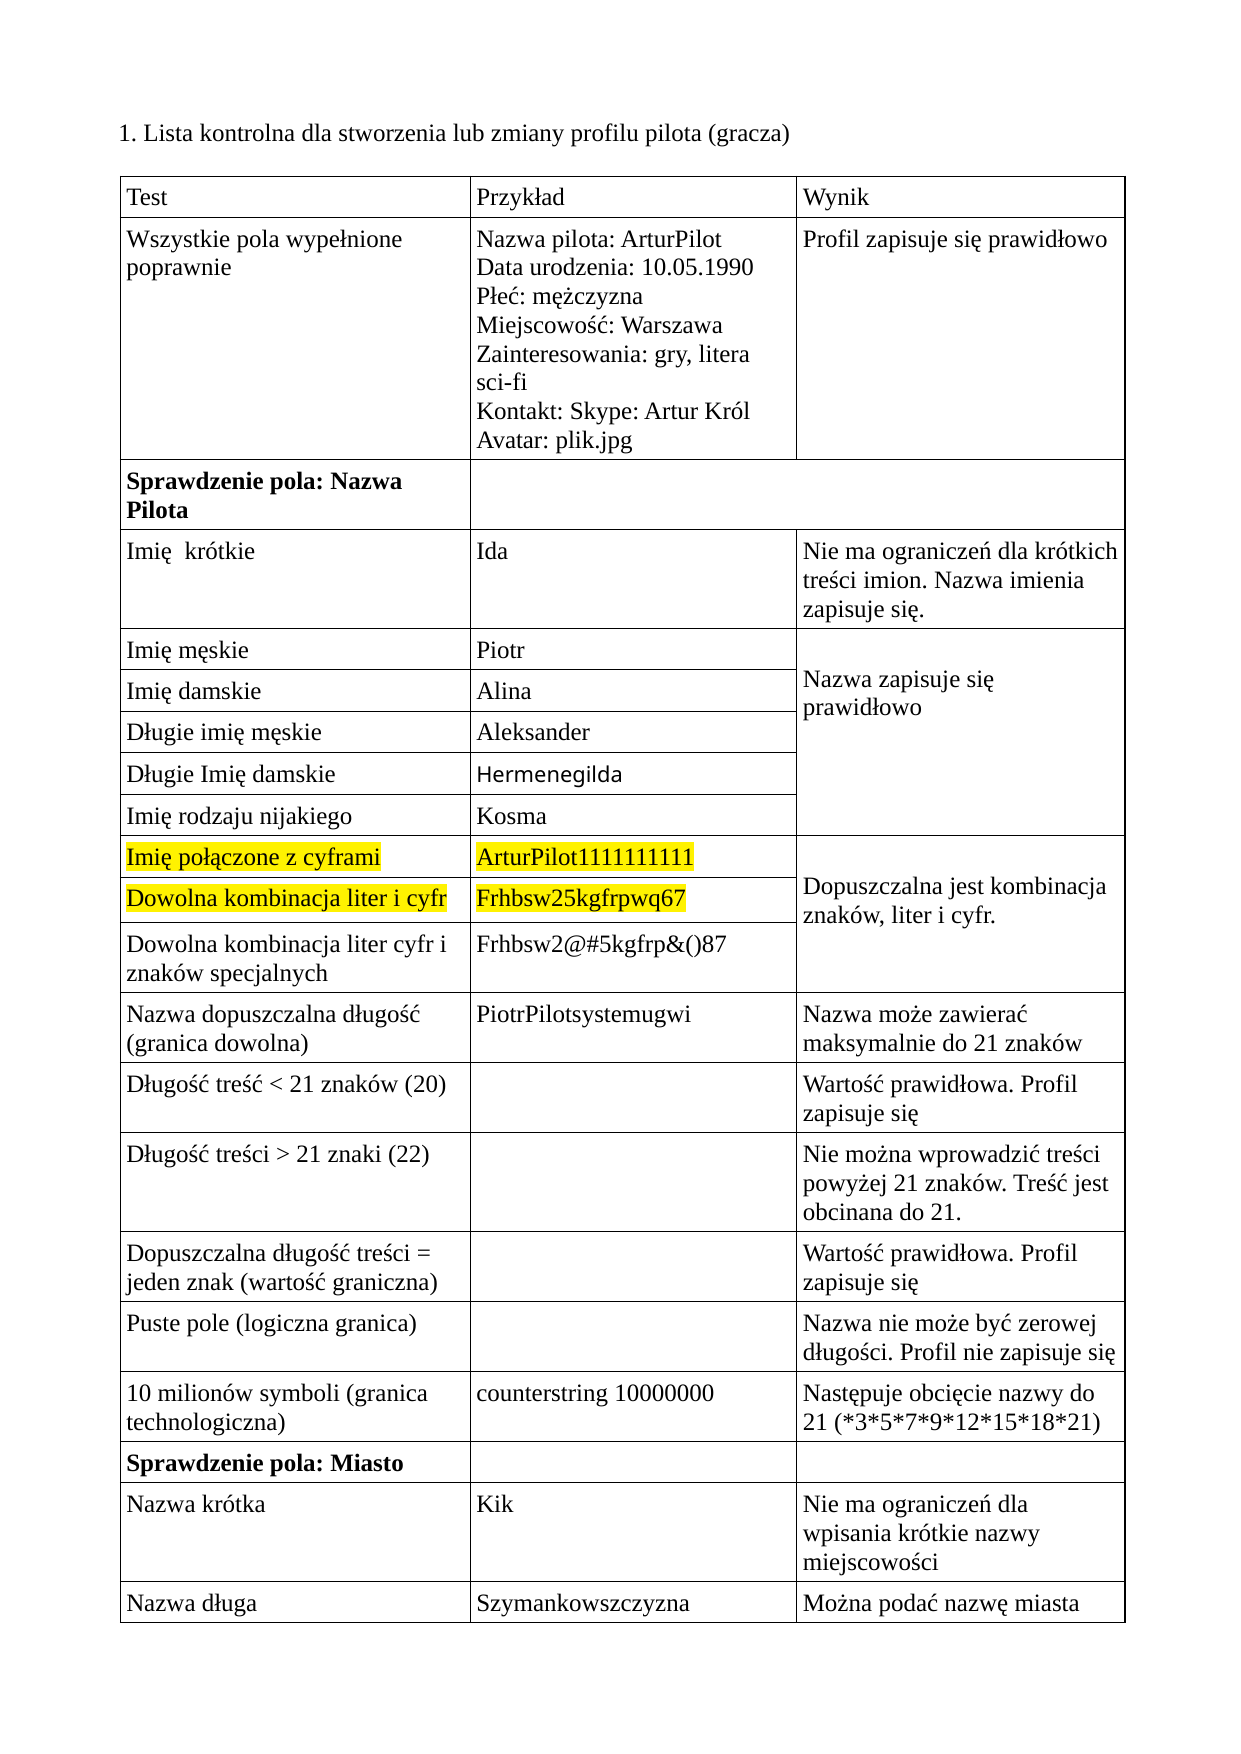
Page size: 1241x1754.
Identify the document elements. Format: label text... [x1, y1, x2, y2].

table_cell 10 milionów symboli (granica technologiczna) [121, 1372, 470, 1441]
table_cell Nie można wprowadzić treści powyżej 21 znaków. Treść jest obcinana do 21. [797, 1133, 1124, 1231]
table_cell Dopuszczalna jest kombinacja znaków, liter i cyfr. [797, 836, 1124, 992]
table_cell Piotr [471, 629, 796, 669]
table_cell ArturPilot1111111111 [471, 836, 796, 877]
table_cell Szymankowszczyzna [471, 1582, 796, 1622]
table_cell Długie imię męskie [121, 712, 470, 752]
table_cell Imię damskie [121, 670, 470, 711]
table_cell [471, 1133, 796, 1231]
table_cell Nazwa zapisuje się prawidłowo [797, 629, 1124, 835]
table_cell Hermenegilda [471, 753, 796, 794]
table_cell Sprawdzenie pola: Nazwa Pilota [121, 460, 470, 529]
table_cell Imię krótkie [121, 530, 470, 628]
text 1. Lista kontrolna dla stworzenia lub zmiany profilu pilota (gracza) [118, 118, 1122, 147]
table_cell Można podać nazwę miasta [797, 1582, 1124, 1622]
table_cell Ida [471, 530, 796, 628]
table_cell Frhbsw25kgfrpwq67 [471, 878, 796, 922]
table_cell Nazwa dopuszczalna długość (granica dowolna) [121, 993, 470, 1062]
table_header Wynik [797, 177, 1124, 217]
table_cell Kosma [471, 795, 796, 835]
table_header Test [121, 177, 470, 217]
table_cell Wartość prawidłowa. Profil zapisuje się [797, 1063, 1124, 1132]
table_cell Kik [471, 1483, 796, 1581]
table_cell Nazwa krótka [121, 1483, 470, 1581]
table_cell counterstring 10000000 [471, 1372, 796, 1441]
table_cell Długość treści > 21 znaki (22) [121, 1133, 470, 1231]
table_cell Puste pole (logiczna granica) [121, 1302, 470, 1371]
table_cell [797, 1442, 1124, 1482]
table_cell [471, 1232, 796, 1301]
table_cell Dowolna kombinacja liter cyfr i znaków specjalnych [121, 923, 470, 992]
table_cell Nazwa nie może być zerowej długości. Profil nie zapisuje się [797, 1302, 1124, 1371]
table_cell Aleksander [471, 712, 796, 752]
table_cell PiotrPilotsystemugwi [471, 993, 796, 1062]
table_cell Długie Imię damskie [121, 753, 470, 794]
table_cell Wszystkie pola wypełnione poprawnie [121, 218, 470, 459]
table_cell [471, 1442, 796, 1482]
table_cell Wartość prawidłowa. Profil zapisuje się [797, 1232, 1124, 1301]
table_cell Nazwa może zawierać maksymalnie do 21 znaków [797, 993, 1124, 1062]
table_cell Nie ma ograniczeń dla krótkich treści imion. Nazwa imienia zapisuje się. [797, 530, 1124, 628]
table_cell [471, 1302, 796, 1371]
table_cell [471, 460, 1124, 529]
table_cell Nazwa pilota: ArturPilot Data urodzenia: 10.05.1990 Płeć: mężczyzna Miejscowość: Warszawa Zainteresowania: gry, litera sci-fi Kontakt: Skype: Artur Król Avatar: plik.jpg [471, 218, 796, 459]
table_cell Imię połączone z cyframi [121, 836, 470, 877]
table_cell Dopuszczalna długość treści = jeden znak (wartość graniczna) [121, 1232, 470, 1301]
table_cell Nie ma ograniczeń dla wpisania krótkie nazwy miejscowości [797, 1483, 1124, 1581]
table_cell Długość treść < 21 znaków (20) [121, 1063, 470, 1132]
table_cell Imię rodzaju nijakiego [121, 795, 470, 835]
table_cell Profil zapisuje się prawidłowo [797, 218, 1124, 459]
table_cell Sprawdzenie pola: Miasto [121, 1442, 470, 1482]
table_cell Następuje obcięcie nazwy do 21 (*3*5*7*9*12*15*18*21) [797, 1372, 1124, 1441]
table_cell Nazwa długa [121, 1582, 470, 1622]
table_cell [471, 1063, 796, 1132]
table_cell Dowolna kombinacja liter i cyfr [121, 878, 470, 922]
table_header Przykład [471, 177, 796, 217]
table_cell Imię męskie [121, 629, 470, 669]
table_cell Frhbsw2@#5kgfrp&()87 [471, 923, 796, 992]
table_cell Alina [471, 670, 796, 711]
